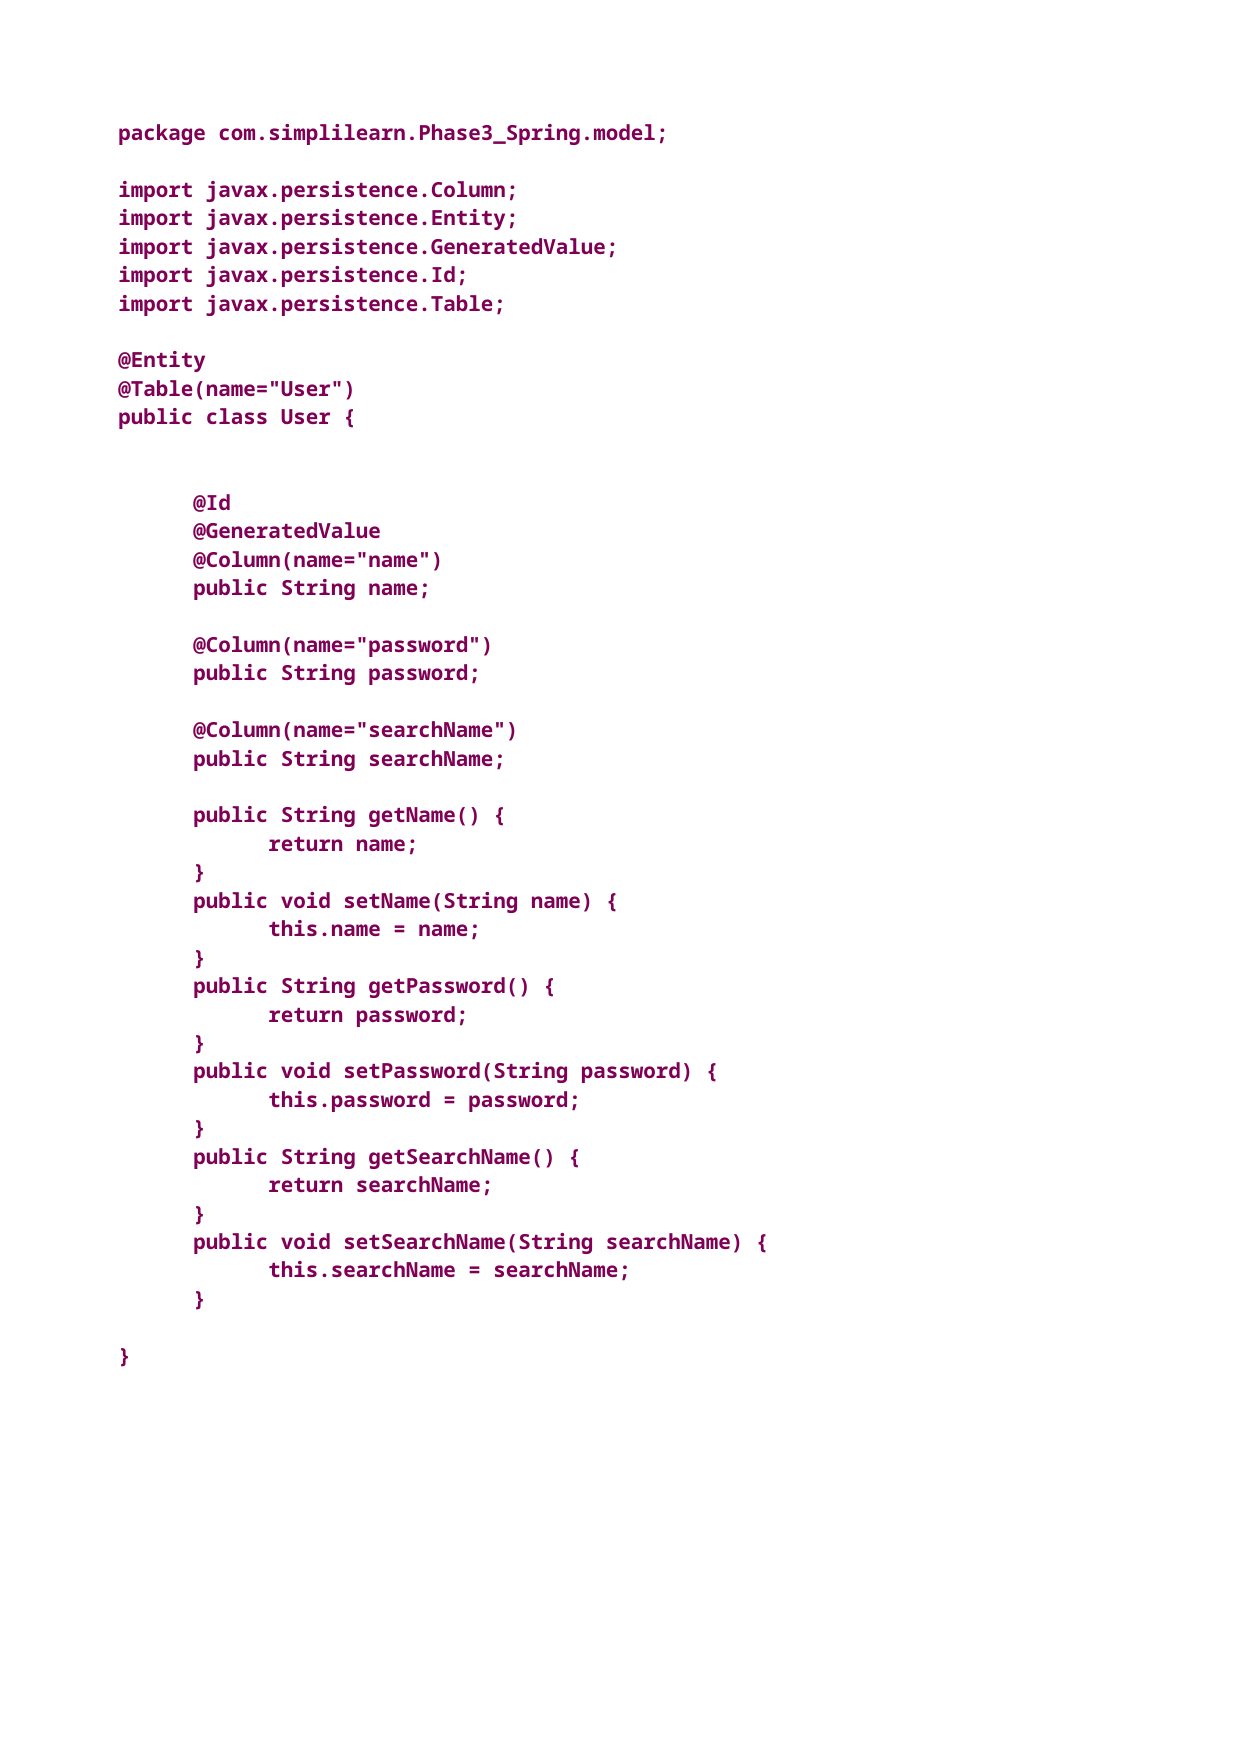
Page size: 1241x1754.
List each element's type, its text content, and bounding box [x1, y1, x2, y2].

text } [118, 1199, 1122, 1227]
text this.searchName = searchName; [118, 1256, 1122, 1284]
text @Entity [118, 346, 1122, 374]
text @GeneratedValue [118, 516, 1122, 545]
text this.name = name; [118, 914, 1122, 943]
text this.password = password; [118, 1085, 1122, 1113]
text @Column(name="name") [118, 545, 1122, 573]
text public String searchName; [118, 744, 1122, 772]
text public void setPassword(String password) { [118, 1057, 1122, 1085]
text package com.simplilearn.Phase3_Spring.model; [118, 118, 1122, 147]
text public String name; [118, 573, 1122, 602]
text return name; [118, 829, 1122, 857]
text } [118, 1113, 1122, 1142]
text import javax.persistence.Id; [118, 260, 1122, 289]
text public String password; [118, 658, 1122, 687]
text import javax.persistence.GeneratedValue; [118, 232, 1122, 260]
text } [118, 1284, 1122, 1312]
text public void setName(String name) { [118, 886, 1122, 914]
text @Column(name="password") [118, 630, 1122, 658]
text } [118, 1028, 1122, 1057]
text public String getName() { [118, 801, 1122, 829]
text public void setSearchName(String searchName) { [118, 1227, 1122, 1256]
text } [118, 943, 1122, 971]
text import javax.persistence.Entity; [118, 203, 1122, 232]
text import javax.persistence.Column; [118, 175, 1122, 203]
text @Id [118, 488, 1122, 516]
text return password; [118, 1000, 1122, 1028]
text @Table(name="User") [118, 374, 1122, 402]
text public class User { [118, 402, 1122, 431]
text return searchName; [118, 1170, 1122, 1199]
text @Column(name="searchName") [118, 715, 1122, 744]
text public String getSearchName() { [118, 1142, 1122, 1170]
text import javax.persistence.Table; [118, 289, 1122, 317]
text } [118, 1341, 1122, 1369]
text } [118, 857, 1122, 886]
text public String getPassword() { [118, 971, 1122, 1000]
